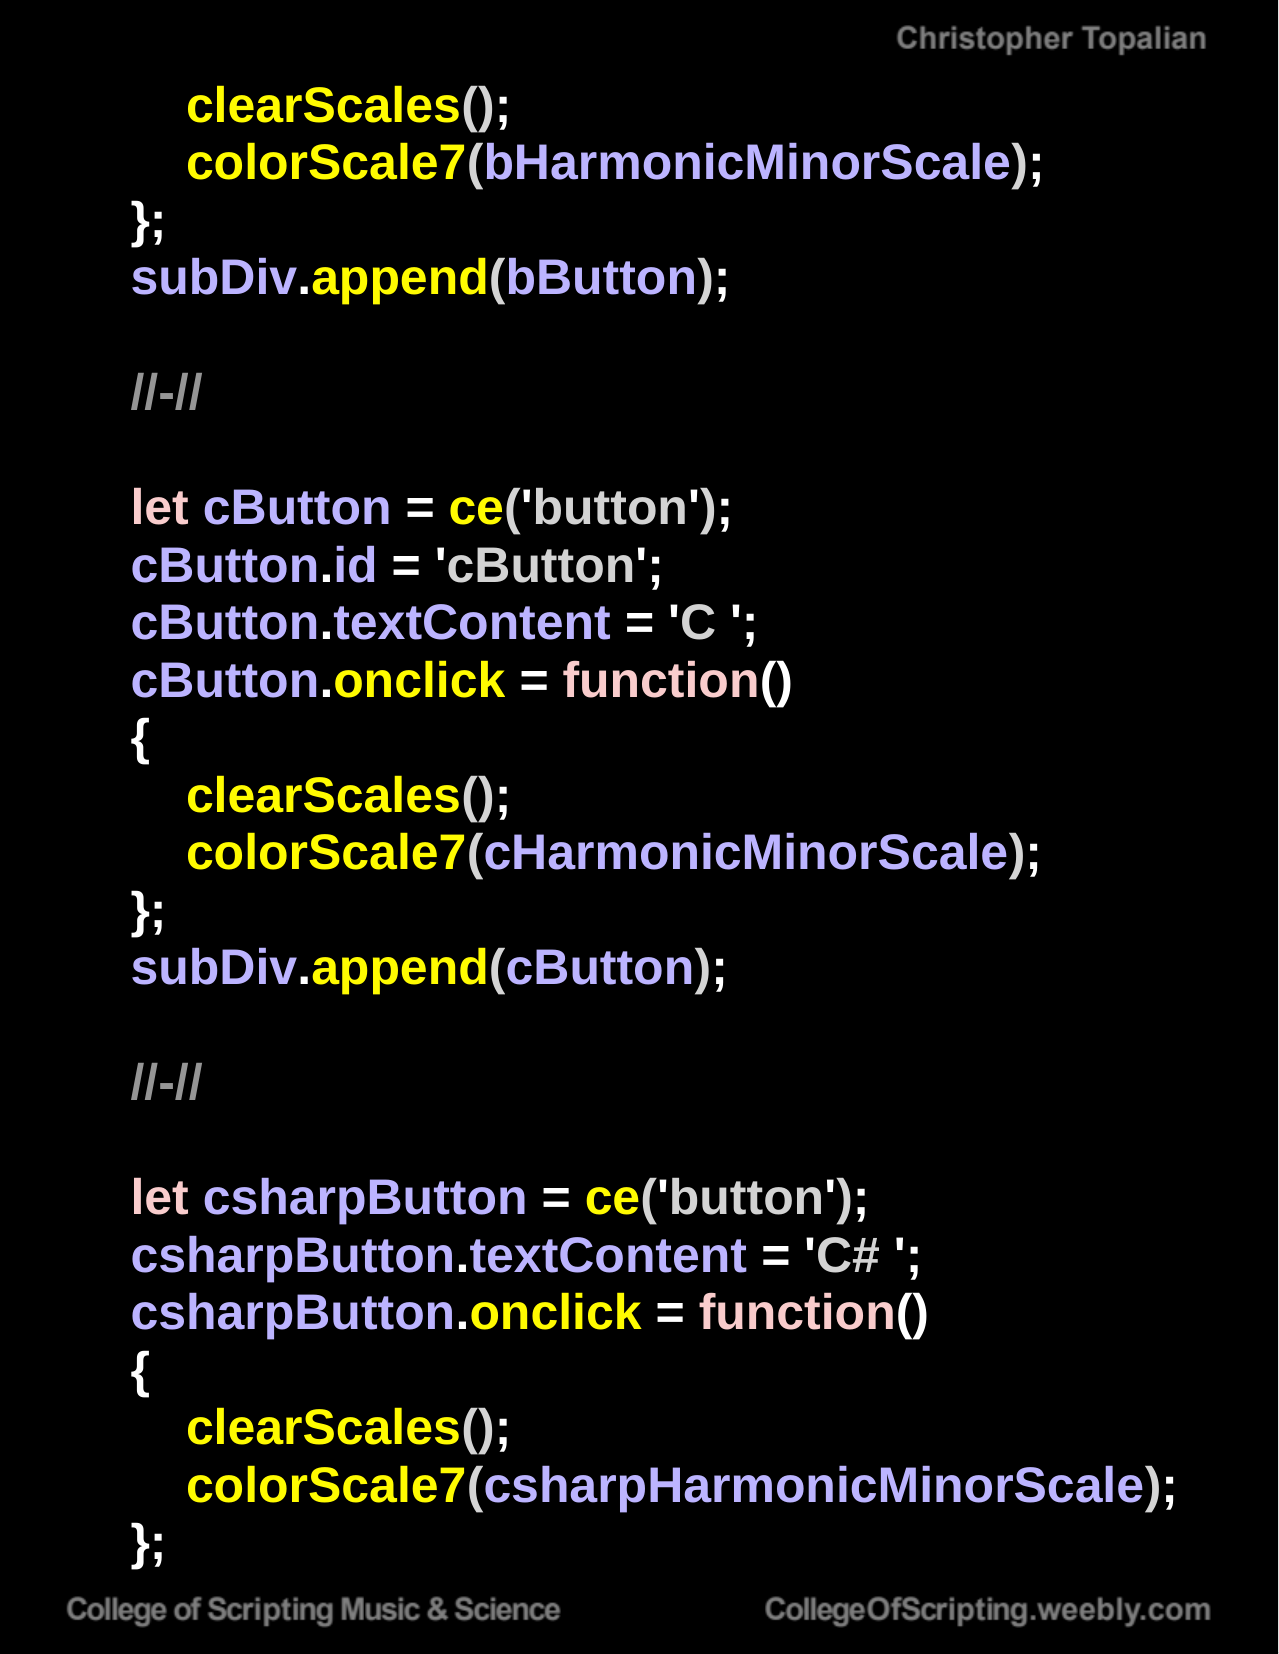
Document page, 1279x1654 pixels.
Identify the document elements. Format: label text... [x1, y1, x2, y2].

text { [75, 1340, 1203, 1397]
text let cButton = ce('button'); [75, 477, 1203, 535]
text clearScales(); [75, 75, 1203, 132]
text cButton.textContent = 'C '; [75, 592, 1203, 650]
text colorScale7(cHarmonicMinorScale); [75, 822, 1203, 880]
text clearScales(); [75, 1397, 1203, 1455]
text { [75, 707, 1203, 765]
text subDiv.append(cButton); [75, 937, 1203, 995]
text csharpButton.textContent = 'C# '; [75, 1225, 1203, 1282]
text clearScales(); [75, 765, 1203, 822]
text }; [75, 880, 1203, 937]
text cButton.id = 'cButton'; [75, 535, 1203, 592]
text }; [75, 1512, 1203, 1570]
text colorScale7(csharpHarmonicMinorScale); [75, 1455, 1203, 1512]
text cButton.onclick = function() [75, 650, 1203, 707]
text }; [75, 190, 1203, 247]
text csharpButton.onclick = function() [75, 1282, 1203, 1340]
text let csharpButton = ce('button'); [75, 1167, 1203, 1225]
text subDiv.append(bButton); [75, 247, 1203, 305]
text //-// [75, 1052, 1203, 1110]
text colorScale7(bHarmonicMinorScale); [75, 132, 1203, 190]
text //-// [75, 362, 1203, 420]
